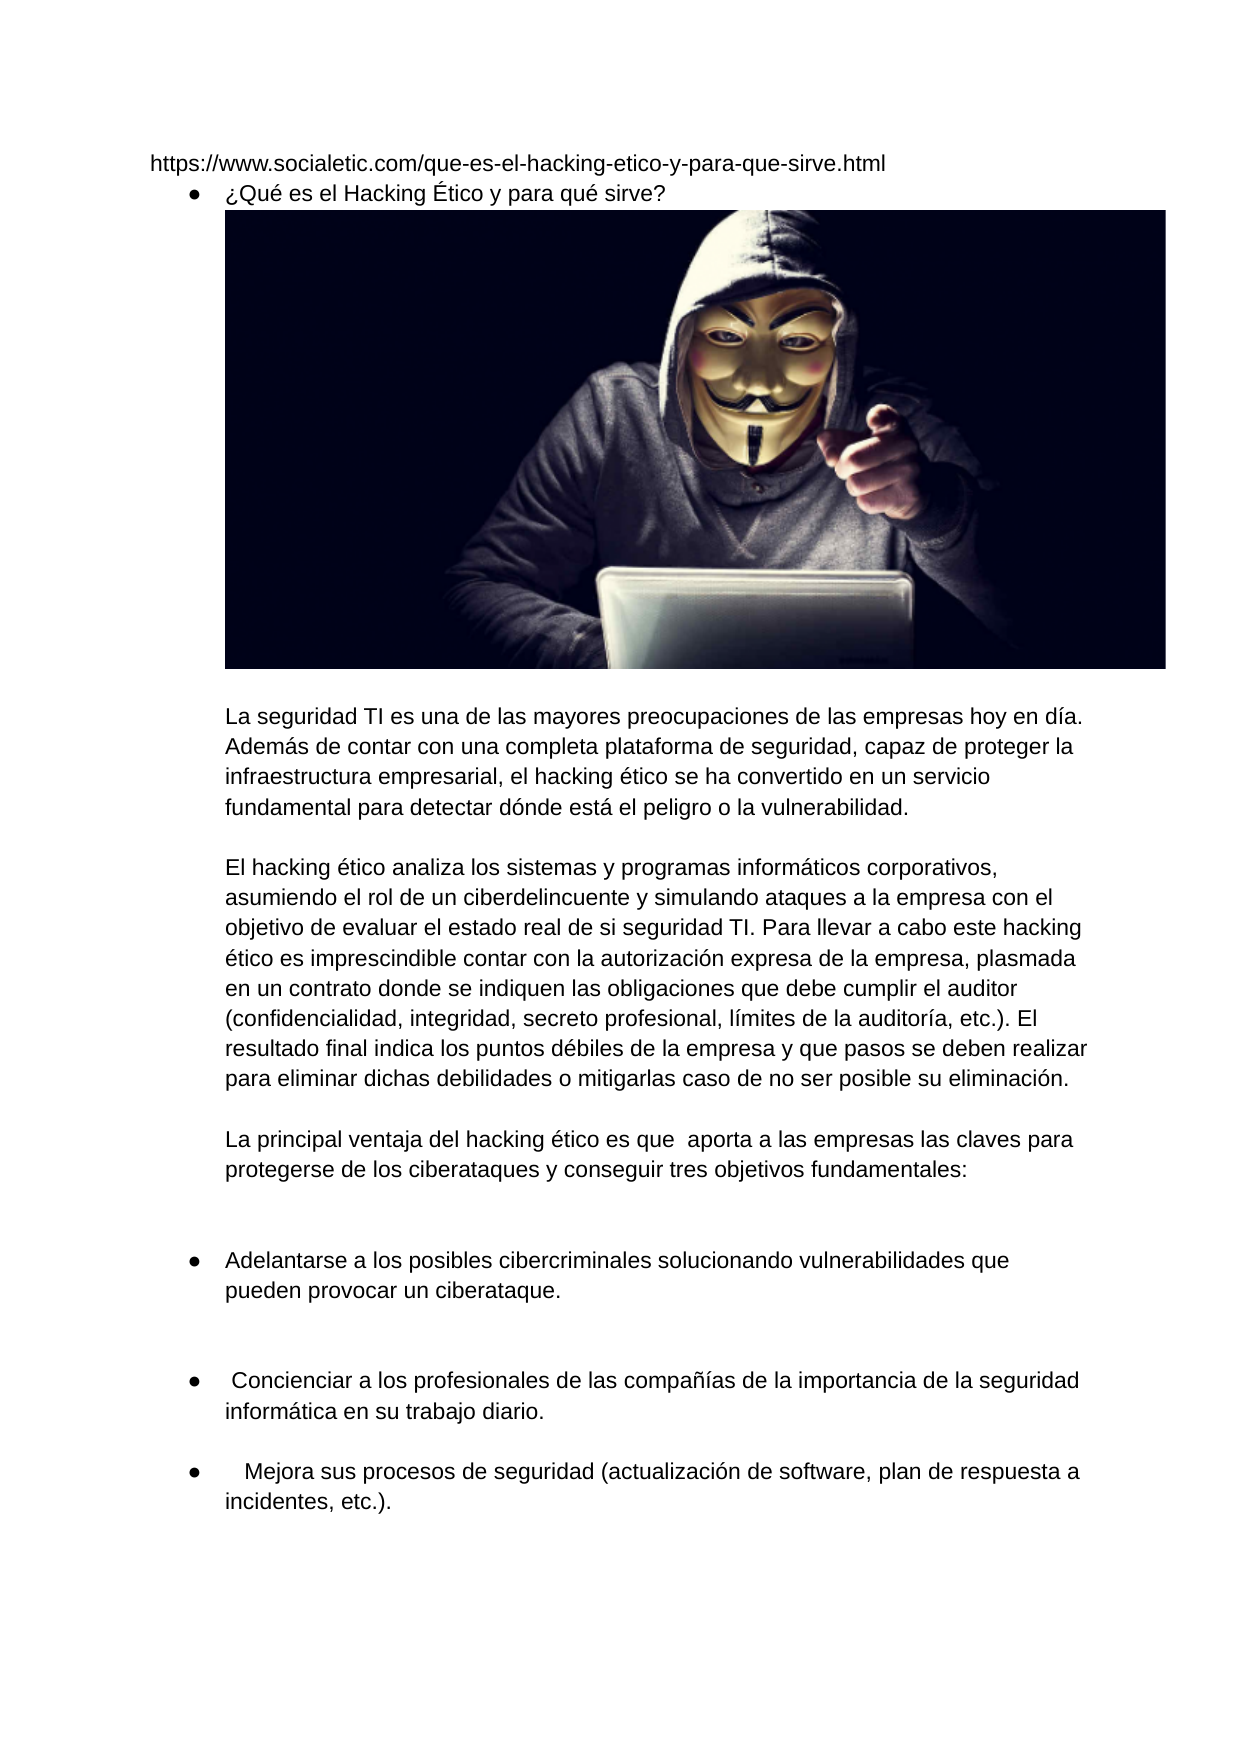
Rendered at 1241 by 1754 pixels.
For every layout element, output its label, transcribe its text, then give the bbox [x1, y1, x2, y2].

list Adelantarse a los posibles cibercriminales solucionando vulnerabilidades que pueden provocar un ciberataque. [187, 1247, 1090, 1363]
list Mejora sus procesos de seguridad (actualización de software, plan de respuesta a incidentes, etc.). [187, 1458, 1090, 1545]
list Concienciar a los profesionales de las compañías de la importancia de la seguridad informática en su trabajo diario. [187, 1367, 1090, 1454]
text https://www.socialetic.com/que-es-el-hacking-etico-y-para-que-sirve.html [150, 150, 1090, 176]
list ¿Qué es el Hacking Ético y para qué sirve? La seguridad TI es una de las mayores preocupaciones de las empresas hoy en día. Además de contar con una completa plataforma de seguridad, capaz de proteger la infraestructura empresarial, el hacking ético se ha convertido en un servicio fundamental para detectar dónde está el peligro o la vulnerabilidad. El hacking ético analiza los sistemas y programas informáticos corporativos, asumiendo el rol de un ciberdelincuente y simulando ataques a la empresa con el objetivo de evaluar el estado real de si seguridad TI. Para llevar a cabo este hacking ético es imprescindible contar con la autorización expresa de la empresa, plasmada en un contrato donde se indiquen las obligaciones que debe cumplir el auditor (confidencialidad, integridad, secreto profesional, límites de la auditoría, etc.). El resultado final indica los puntos débiles de la empresa y que pasos se deben realizar para eliminar dichas debilidades o mitigarlas caso de no ser posible su eliminación. La principal ventaja del hacking ético es que aporta a las empresas las claves para protegerse de los ciberataques y conseguir tres objetivos fundamentales: [187, 180, 1090, 1243]
picture [225, 210, 1166, 669]
